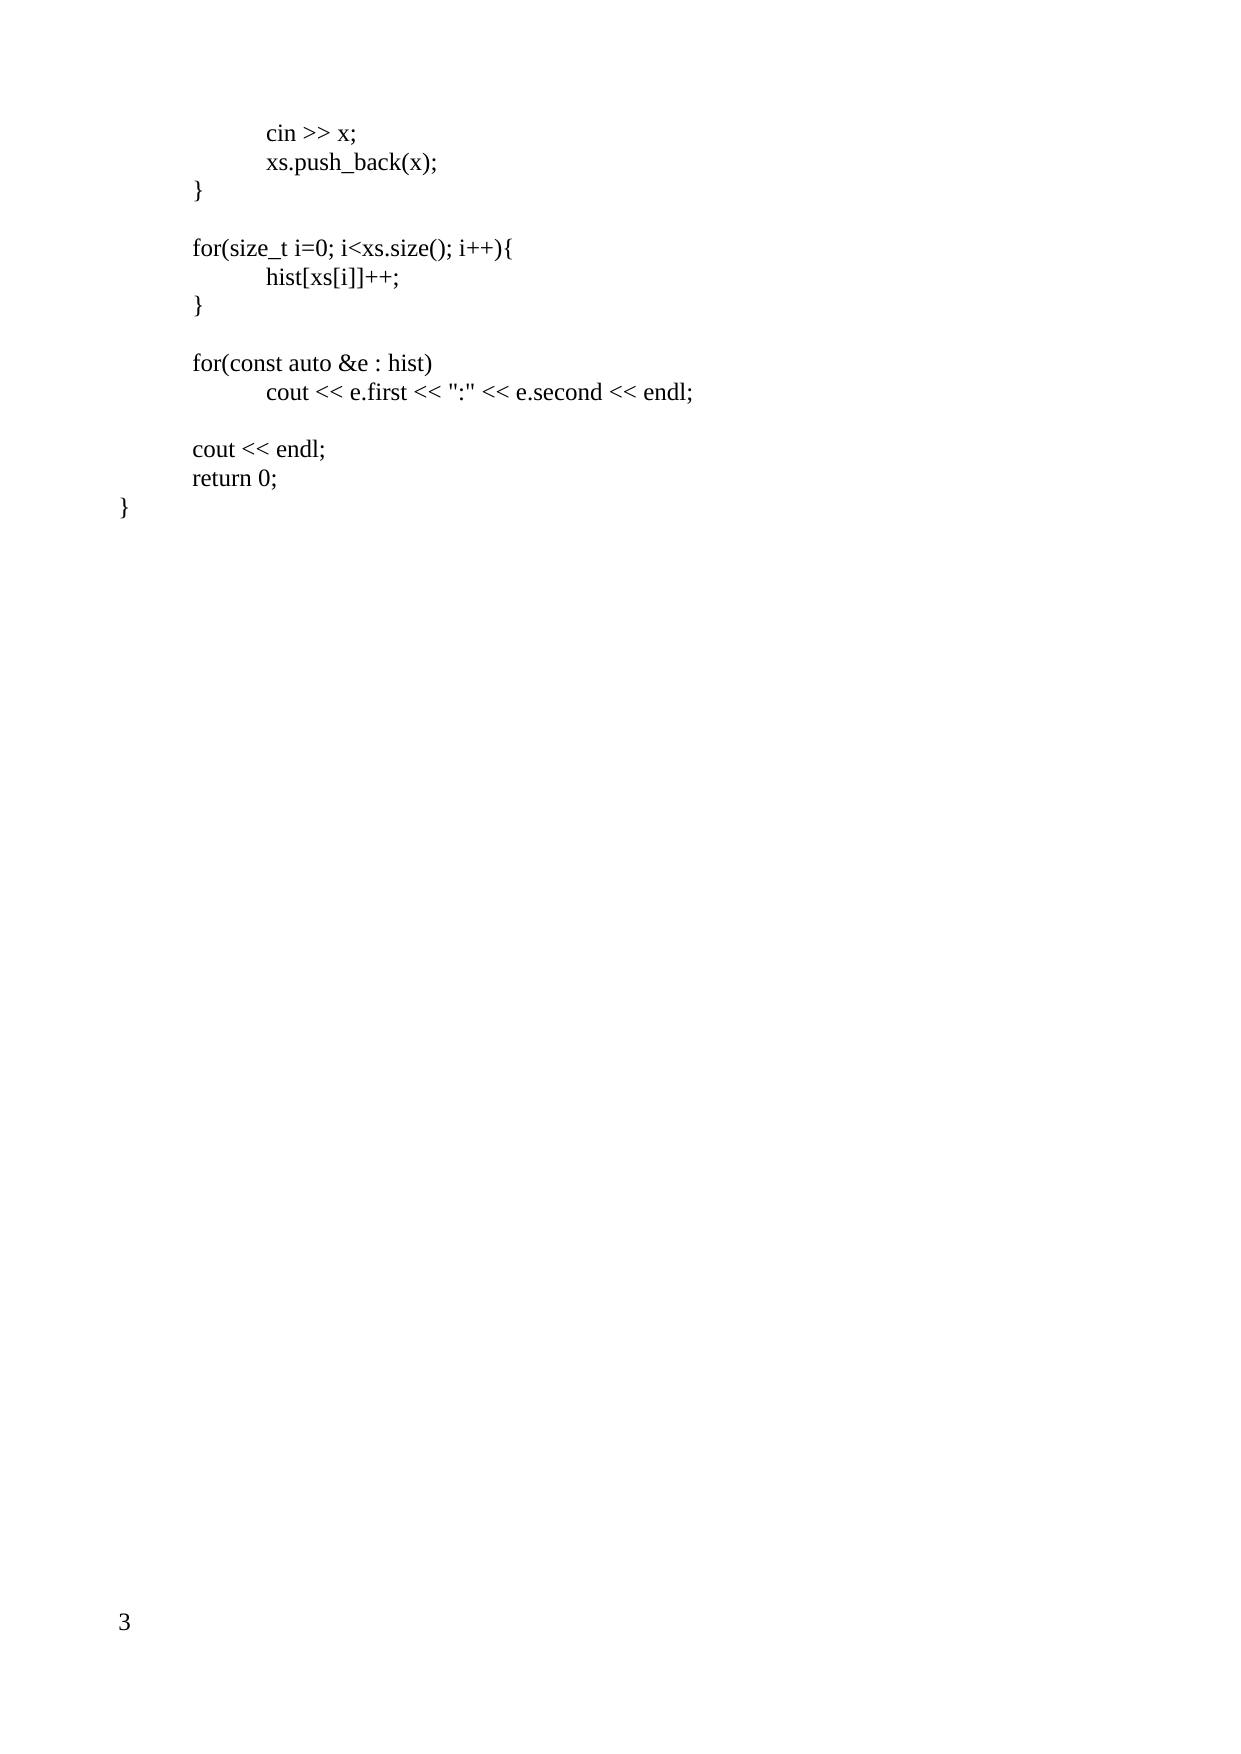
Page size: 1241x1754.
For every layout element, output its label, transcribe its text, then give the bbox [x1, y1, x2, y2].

text xs.push_back(x); [118, 147, 1122, 176]
text cout << endl; [118, 434, 1122, 463]
text } [118, 291, 1122, 319]
text hist[xs[i]]++; [118, 262, 1122, 291]
text return 0; [118, 463, 1122, 492]
text for(const auto &e : hist) [118, 348, 1122, 377]
text } [118, 492, 1122, 521]
text cout << e.first << ":" << e.second << endl; [118, 377, 1122, 406]
text for(size_t i=0; i<xs.size(); i++){ [118, 233, 1122, 262]
text } [118, 176, 1122, 204]
text cin >> x; [118, 118, 1122, 147]
